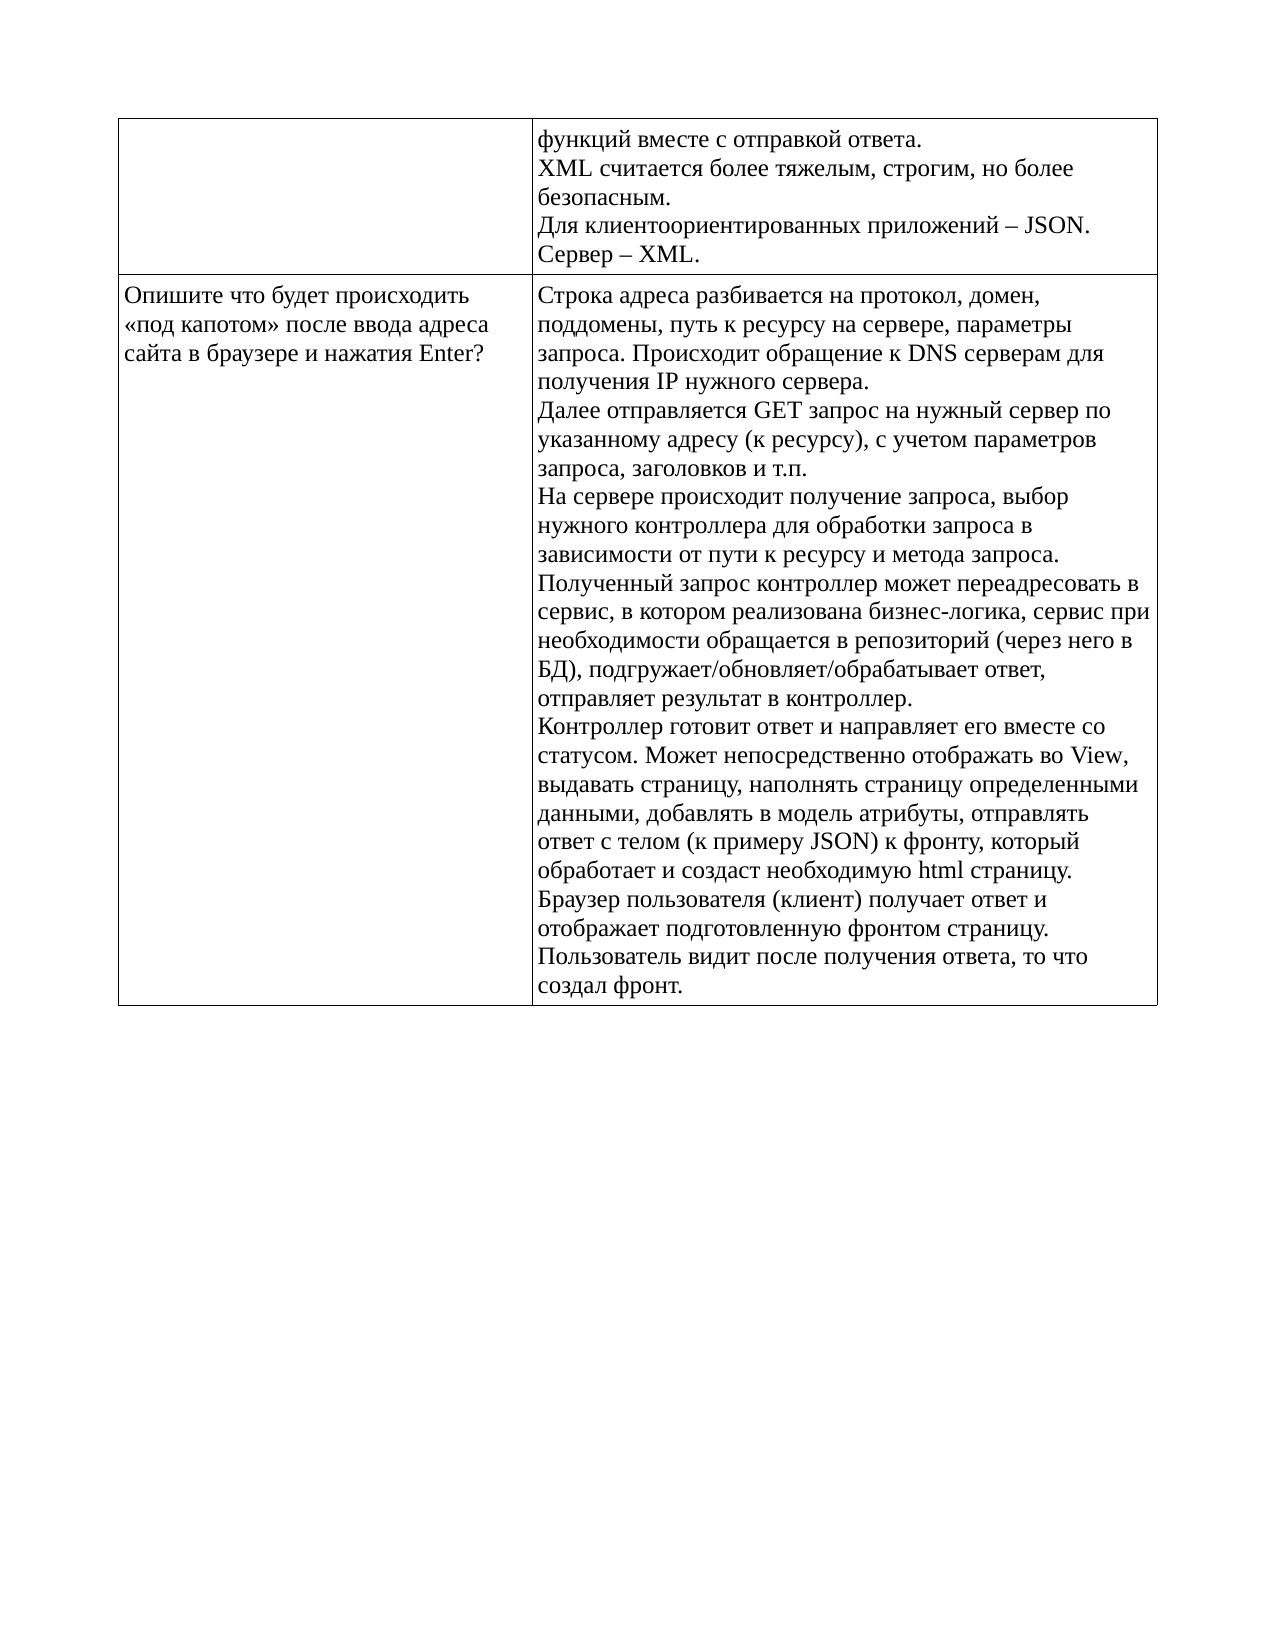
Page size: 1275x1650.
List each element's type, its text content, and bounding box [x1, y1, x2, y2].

table_cell Опишите что будет происходить «под капотом» после ввода адреса сайта в браузере и нажатия Enter? [119, 275, 532, 1004]
table_cell функций вместе с отправкой ответа. XML считается более тяжелым, строгим, но более безопасным. Для клиентоориентированных приложений – JSON. Сервер – XML. [533, 119, 1157, 274]
table_cell [119, 119, 532, 274]
table_cell Строка адреса разбивается на протокол, домен, поддомены, путь к ресурсу на сервере, параметры запроса. Происходит обращение к DNS серверам для получения IP нужного сервера. Далее отправляется GET запрос на нужный сервер по указанному адресу (к ресурсу), с учетом параметров запроса, заголовков и т.п. На сервере происходит получение запроса, выбор нужного контроллера для обработки запроса в зависимости от пути к ресурсу и метода запроса. Полученный запрос контроллер может переадресовать в сервис, в котором реализована бизнес-логика, сервис при необходимости обращается в репозиторий (через него в БД), подгружает/обновляет/обрабатывает ответ, отправляет результат в контроллер. Контроллер готовит ответ и направляет его вместе со статусом. Может непосредственно отображать во View, выдавать страницу, наполнять страницу определенными данными, добавлять в модель атрибуты, отправлять ответ с телом (к примеру JSON) к фронту, который обработает и создаст необходимую html страницу. Браузер пользователя (клиент) получает ответ и отображает подготовленную фронтом страницу. Пользователь видит после получения ответа, то что создал фронт. [533, 275, 1157, 1004]
